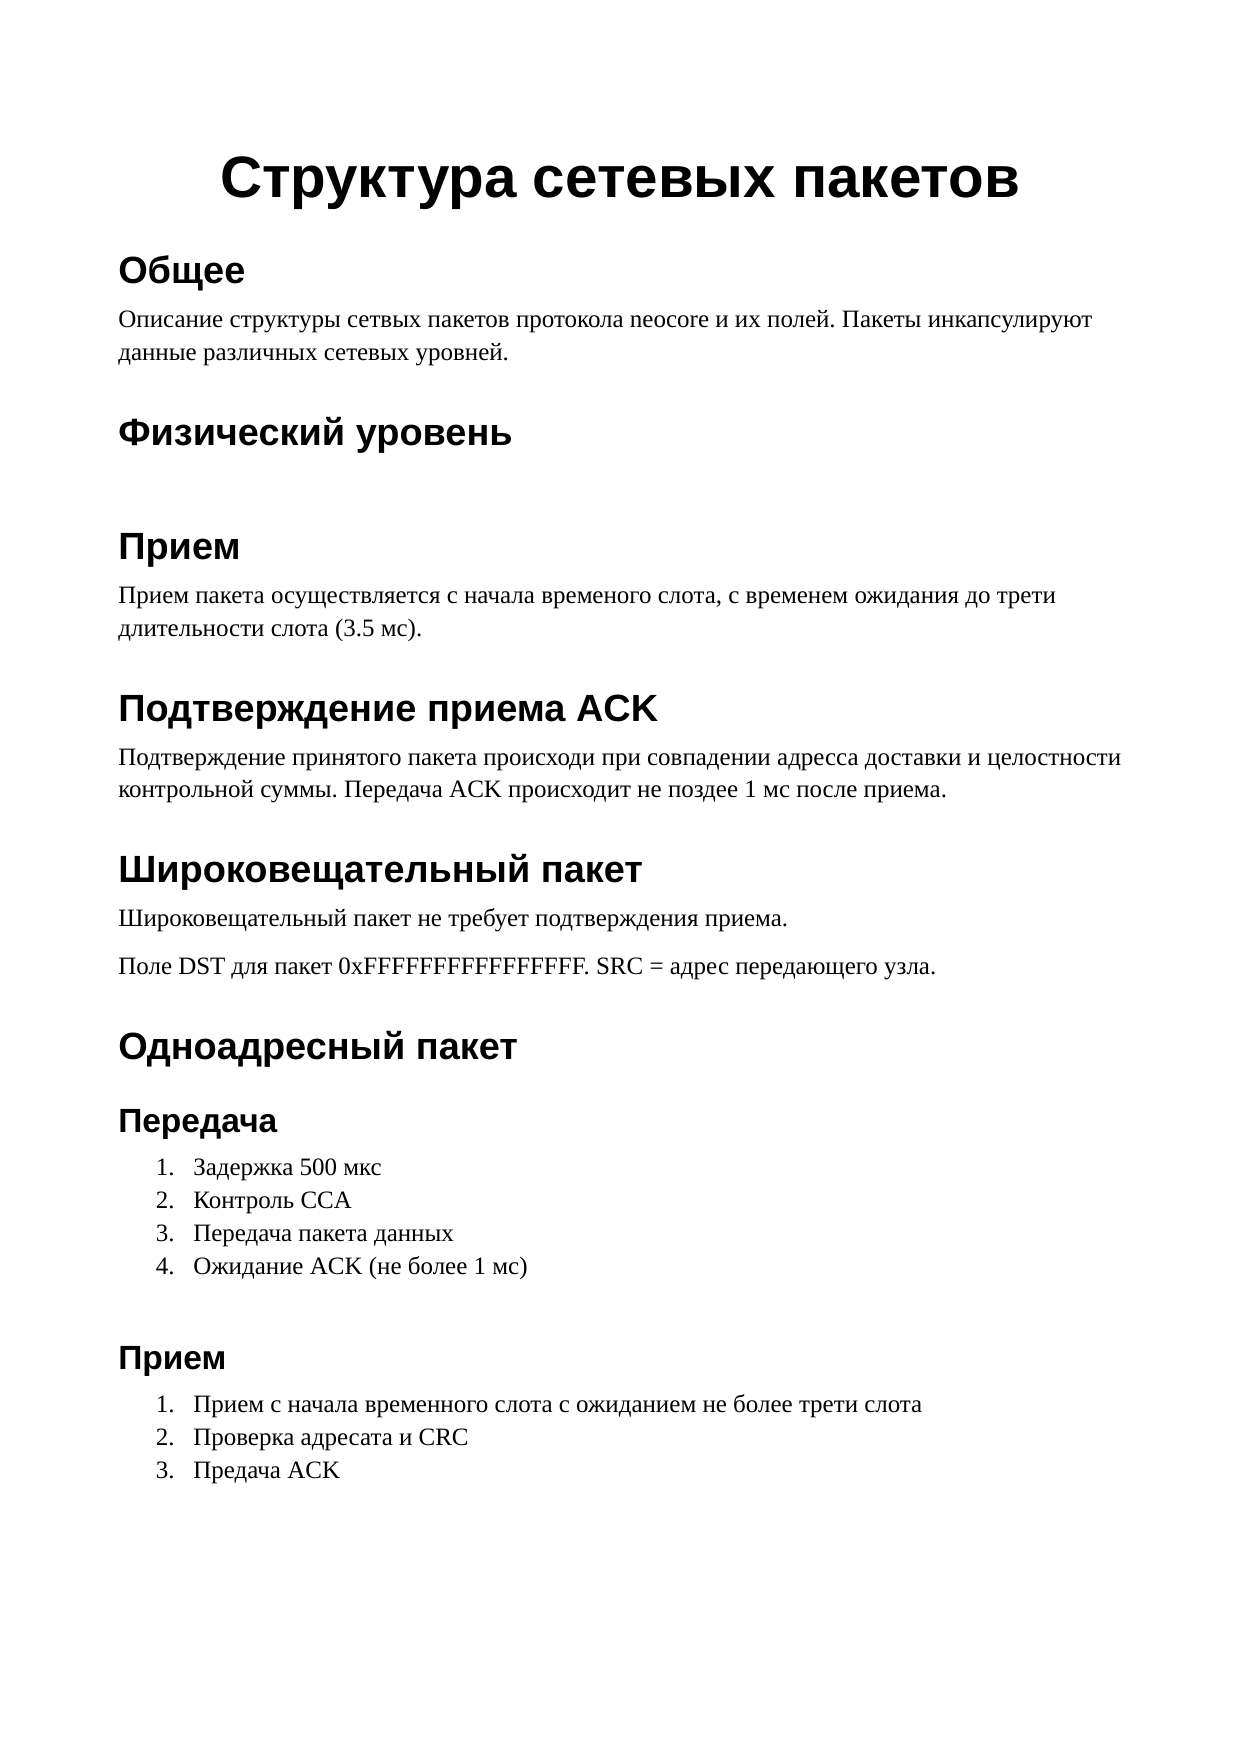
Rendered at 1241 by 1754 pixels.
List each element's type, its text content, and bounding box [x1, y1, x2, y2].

subtitle Подтверждение приема ACK [118, 685, 1122, 729]
subtitle Физический уровень [118, 409, 1122, 453]
title Структура сетевых пакетов [118, 143, 1122, 210]
list Передача пакета данных [156, 1218, 1122, 1246]
list Ожидание ACK (не более 1 мс) [156, 1251, 1122, 1279]
list Задержка 500 мкс [156, 1152, 1122, 1180]
text Прием пакета осуществляется с начала временого слота, с временем ожидания до трети длительности слота (3.5 мс). [118, 580, 1122, 642]
subtitle Одноадресный пакет [118, 1023, 1122, 1067]
list Проверка адресата и CRC [156, 1422, 1122, 1451]
list Контроль CCA [156, 1185, 1122, 1213]
list Предача ACK [156, 1455, 1122, 1483]
subtitle Прием [118, 1338, 1122, 1376]
text Описание структуры сетвых пакетов протокола neocore и их полей. Пакеты инкапсулируют данные различных сетевых уровней. [118, 304, 1122, 366]
text Поле DST для пакет 0xFFFFFFFFFFFFFFFF. SRC = адрес передающего узла. [118, 951, 1122, 980]
text Широковещательный пакет не требует подтверждения приема. [118, 903, 1122, 932]
list Прием с начала временного слота с ожиданием не более трети слота [156, 1389, 1122, 1417]
subtitle Широковещательный пакет [118, 847, 1122, 891]
subtitle Общее [118, 248, 1122, 291]
subtitle Передача [118, 1101, 1122, 1139]
text Подтверждение принятого пакета происходи при совпадении адресса доставки и целостности контрольной суммы. Передача ACK происходит не поздее 1 мс после приема. [118, 742, 1122, 803]
subtitle Прием [118, 524, 1122, 567]
